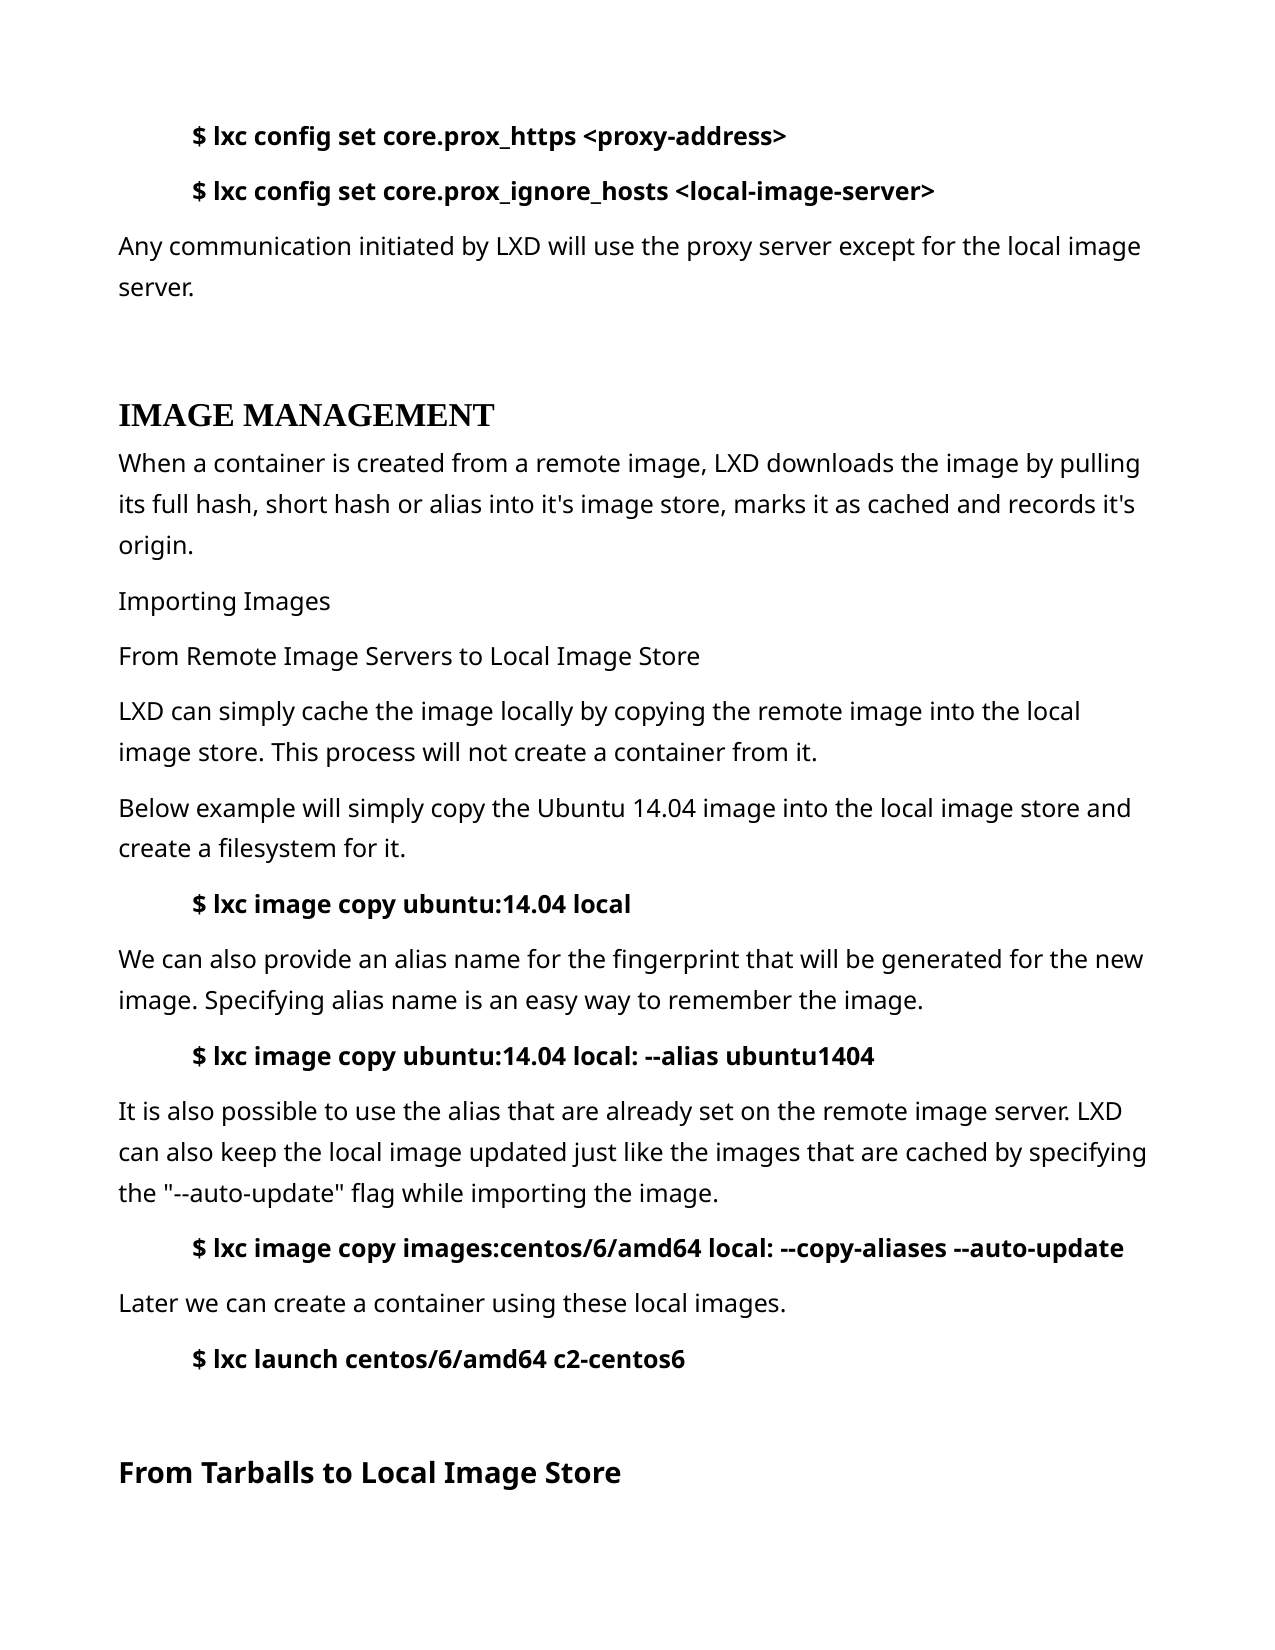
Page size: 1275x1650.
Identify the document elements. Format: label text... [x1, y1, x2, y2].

text $ lxc image copy ubuntu:14.04 local [192, 886, 1157, 921]
text Importing Images [118, 583, 1157, 617]
text It is also possible to use the alias that are already set on the remote image server. LXD can also keep the local image updated just like the images that are cached by specifying the "--auto-update" flag while importing the image. [118, 1093, 1157, 1209]
text We can also provide an alias name for the fingerprint that will be generated for the new image. Specifying alias name is an easy way to remember the image. [118, 942, 1157, 1017]
text $ lxc config set core.prox_https <proxy-address> [192, 118, 1157, 152]
text LXD can simply cache the image locally by copying the remote image into the local image store. This process will not create a container from it. [118, 694, 1157, 769]
text Later we can create a container using these local images. [118, 1286, 1157, 1320]
text $ lxc image copy images:centos/6/amd64 local: --copy-aliases --auto-update [192, 1231, 1157, 1265]
text $ lxc launch centos/6/amd64 c2-centos6 [192, 1341, 1157, 1376]
text When a container is created from a remote image, LXD downloads the image by pulling its full hash, short hash or alias into it's image store, marks it as cached and records it's origin. [118, 446, 1157, 562]
text $ lxc config set core.prox_ignore_hosts <local-image-server> [192, 173, 1157, 208]
text From Remote Image Servers to Local Image Store [118, 638, 1157, 673]
text From Tarballs to Local Image Store [118, 1452, 1157, 1492]
subtitle IMAGE MANAGEMENT [118, 395, 1157, 433]
text Below example will simply copy the Ubuntu 14.04 image into the local image store and create a filesystem for it. [118, 790, 1157, 865]
text Any communication initiated by LXD will use the proxy server except for the local image server. [118, 229, 1157, 304]
text $ lxc image copy ubuntu:14.04 local: --alias ubuntu1404 [192, 1038, 1157, 1072]
